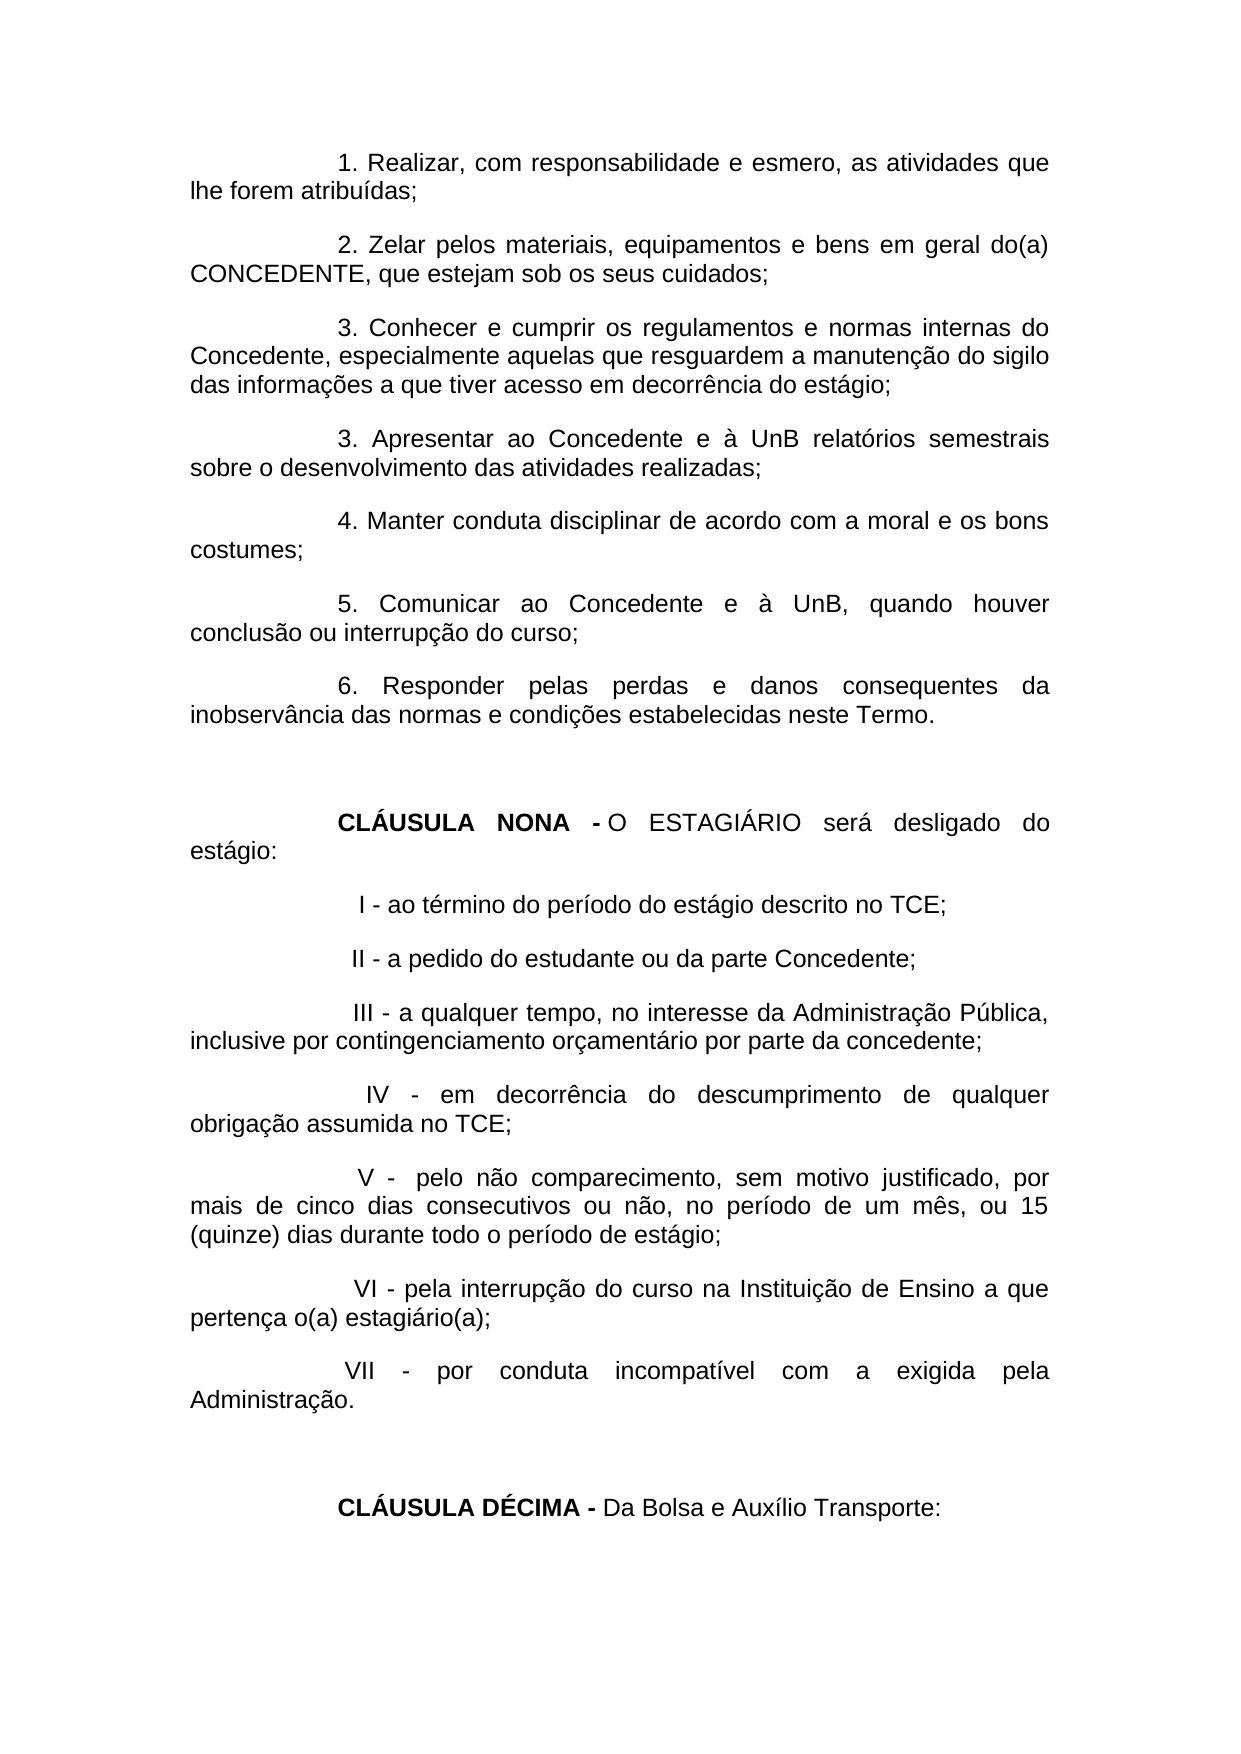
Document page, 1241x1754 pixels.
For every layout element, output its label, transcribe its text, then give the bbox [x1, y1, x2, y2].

text 3. Apresentar ao Concedente e à UnB relatórios semestrais sobre o desenvolvimento das atividades realizadas; [190, 424, 1051, 481]
text V - pelo não comparecimento, sem motivo justificado, por mais de cinco dias consecutivos ou não, no período de um mês, ou 15 (quinze) dias durante todo o período de estágio; [190, 1163, 1051, 1249]
text 6. Responder pelas perdas e danos consequentes da inobservância das normas e condições estabelecidas neste Termo. [190, 671, 1051, 729]
text II - a pedido do estudante ou da parte Concedente; [190, 944, 1051, 973]
text 4. Manter conduta disciplinar de acordo com a moral e os bons costumes; [190, 506, 1051, 564]
text 2. Zelar pelos materiais, equipamentos e bens em geral do(a) CONCEDENTE, que estejam sob os seus cuidados; [190, 230, 1051, 288]
text CLÁUSULA DÉCIMA - Da Bolsa e Auxílio Transporte: [190, 1493, 1051, 1521]
text VI - pela interrupção do curso na Instituição de Ensino a que pertença o(a) estagiário(a); [190, 1274, 1051, 1331]
text III - a qualquer tempo, no interesse da Administração Pública, inclusive por contingenciamento orçamentário por parte da concedente; [190, 998, 1051, 1055]
text 5. Comunicar ao Concedente e à UnB, quando houver conclusão ou interrupção do curso; [190, 589, 1051, 646]
text 1. Realizar, com responsabilidade e esmero, as atividades que lhe forem atribuídas; [190, 148, 1051, 205]
text I - ao término do período do estágio descrito no TCE; [190, 890, 1051, 919]
text 3. Conhecer e cumprir os regulamentos e normas internas do Concedente, especialmente aquelas que resguardem a manutenção do sigilo das informações a que tiver acesso em decorrência do estágio; [190, 313, 1051, 399]
text CLÁUSULA NONA - O ESTAGIÁRIO será desligado do estágio: [190, 808, 1051, 865]
text IV - em decorrência do descumprimento de qualquer obrigação assumida no TCE; [190, 1080, 1051, 1138]
text VII - por conduta incompatível com a exigida pela Administração. [190, 1356, 1051, 1414]
